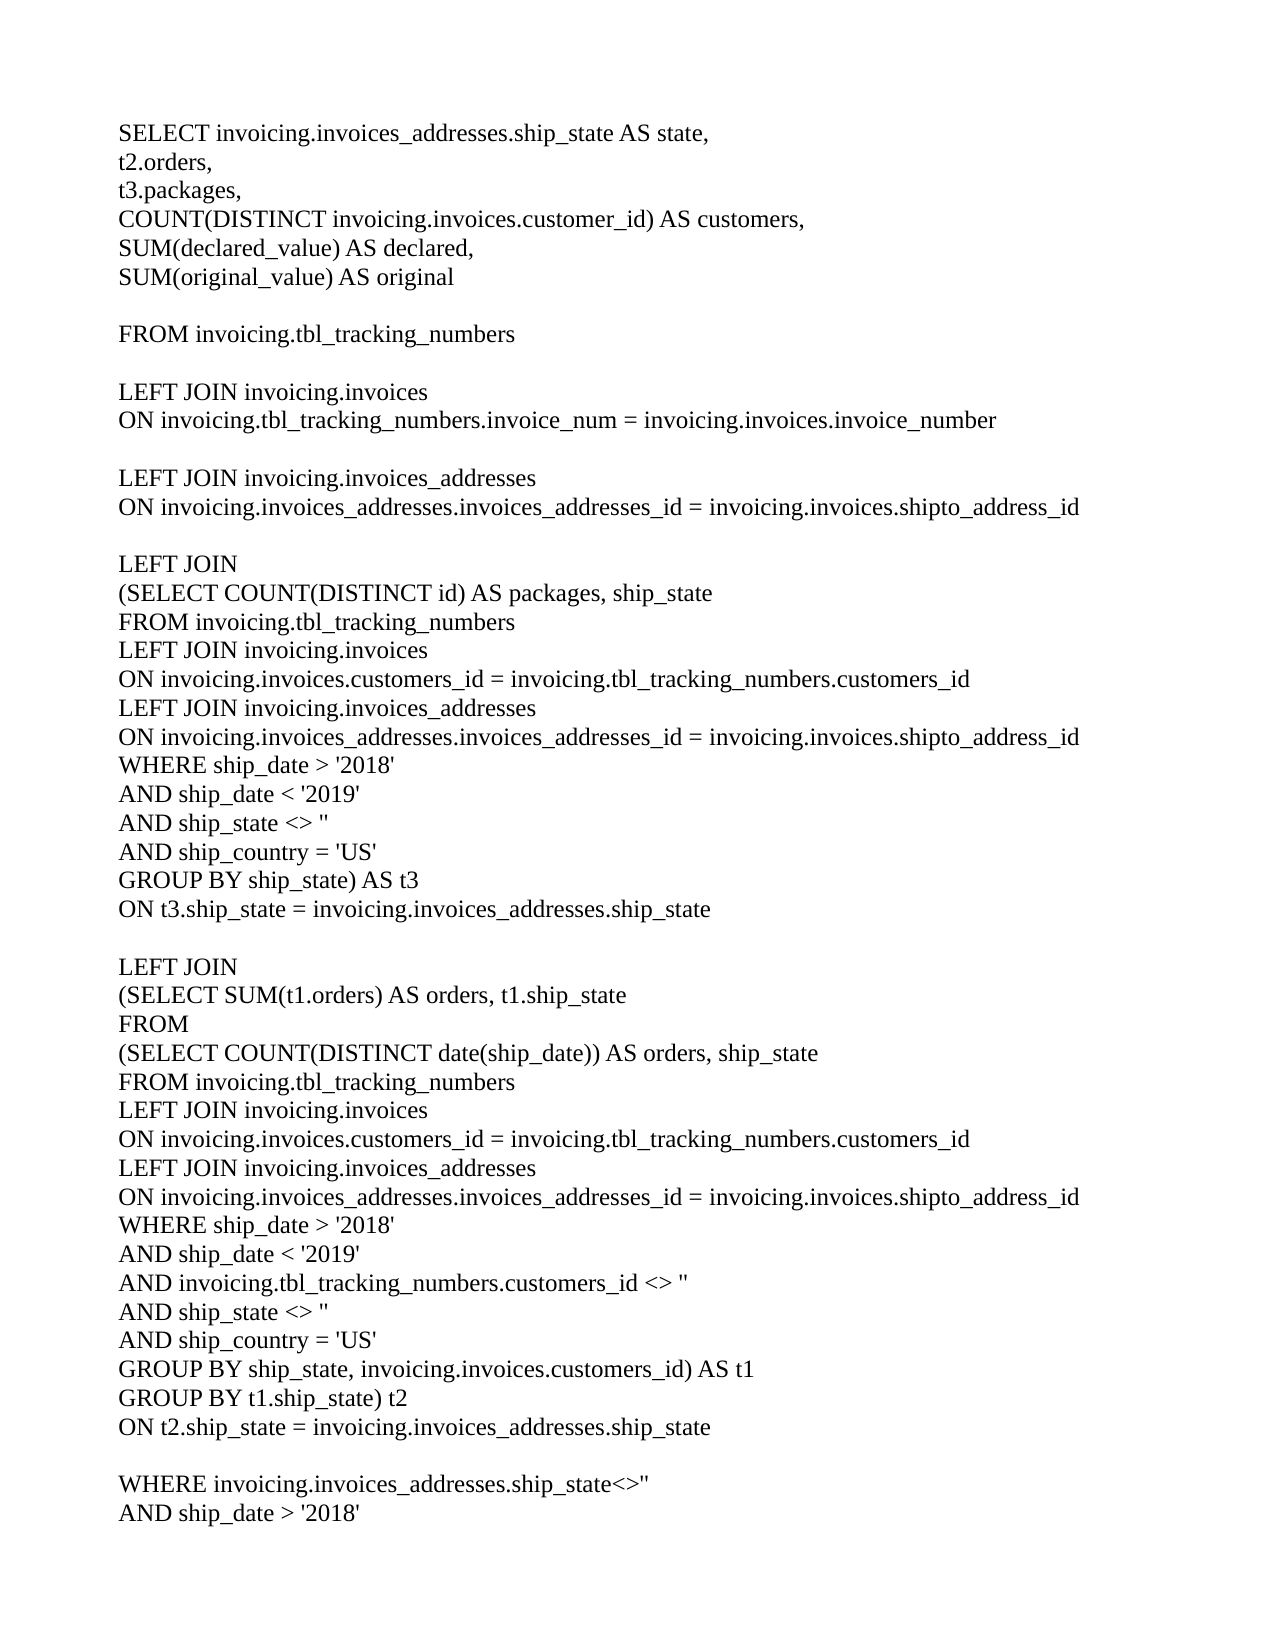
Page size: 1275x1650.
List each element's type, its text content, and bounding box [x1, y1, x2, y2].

text SELECT invoicing.invoices_addresses.ship_state AS state, t2.orders, t3.packages, COUNT(DISTINCT invoicing.invoices.customer_id) AS customers, SUM(declared_value) AS declared, SUM(original_value) AS original FROM invoicing.tbl_tracking_numbers LEFT JOIN invoicing.invoices ON invoicing.tbl_tracking_numbers.invoice_num = invoicing.invoices.invoice_number LEFT JOIN invoicing.invoices_addresses ON invoicing.invoices_addresses.invoices_addresses_id = invoicing.invoices.shipto_address_id LEFT JOIN (SELECT COUNT(DISTINCT id) AS packages, ship_state FROM invoicing.tbl_tracking_numbers LEFT JOIN invoicing.invoices ON invoicing.invoices.customers_id = invoicing.tbl_tracking_numbers.customers_id LEFT JOIN invoicing.invoices_addresses ON invoicing.invoices_addresses.invoices_addresses_id = invoicing.invoices.shipto_address_id WHERE ship_date > '2018' AND ship_date < '2019' AND ship_state <> '' AND ship_country = 'US' GROUP BY ship_state) AS t3 ON t3.ship_state = invoicing.invoices_addresses.ship_state LEFT JOIN (SELECT SUM(t1.orders) AS orders, t1.ship_state FROM (SELECT COUNT(DISTINCT date(ship_date)) AS orders, ship_state FROM invoicing.tbl_tracking_numbers LEFT JOIN invoicing.invoices ON invoicing.invoices.customers_id = invoicing.tbl_tracking_numbers.customers_id LEFT JOIN invoicing.invoices_addresses ON invoicing.invoices_addresses.invoices_addresses_id = invoicing.invoices.shipto_address_id WHERE ship_date > '2018' AND ship_date < '2019' AND invoicing.tbl_tracking_numbers.customers_id <> '' AND ship_state <> '' AND ship_country = 'US' GROUP BY ship_state, invoicing.invoices.customers_id) AS t1 GROUP BY t1.ship_state) t2 ON t2.ship_state = invoicing.invoices_addresses.ship_state WHERE invoicing.invoices_addresses.ship_state<>'' AND ship_date > '2018' [118, 118, 1157, 1527]
